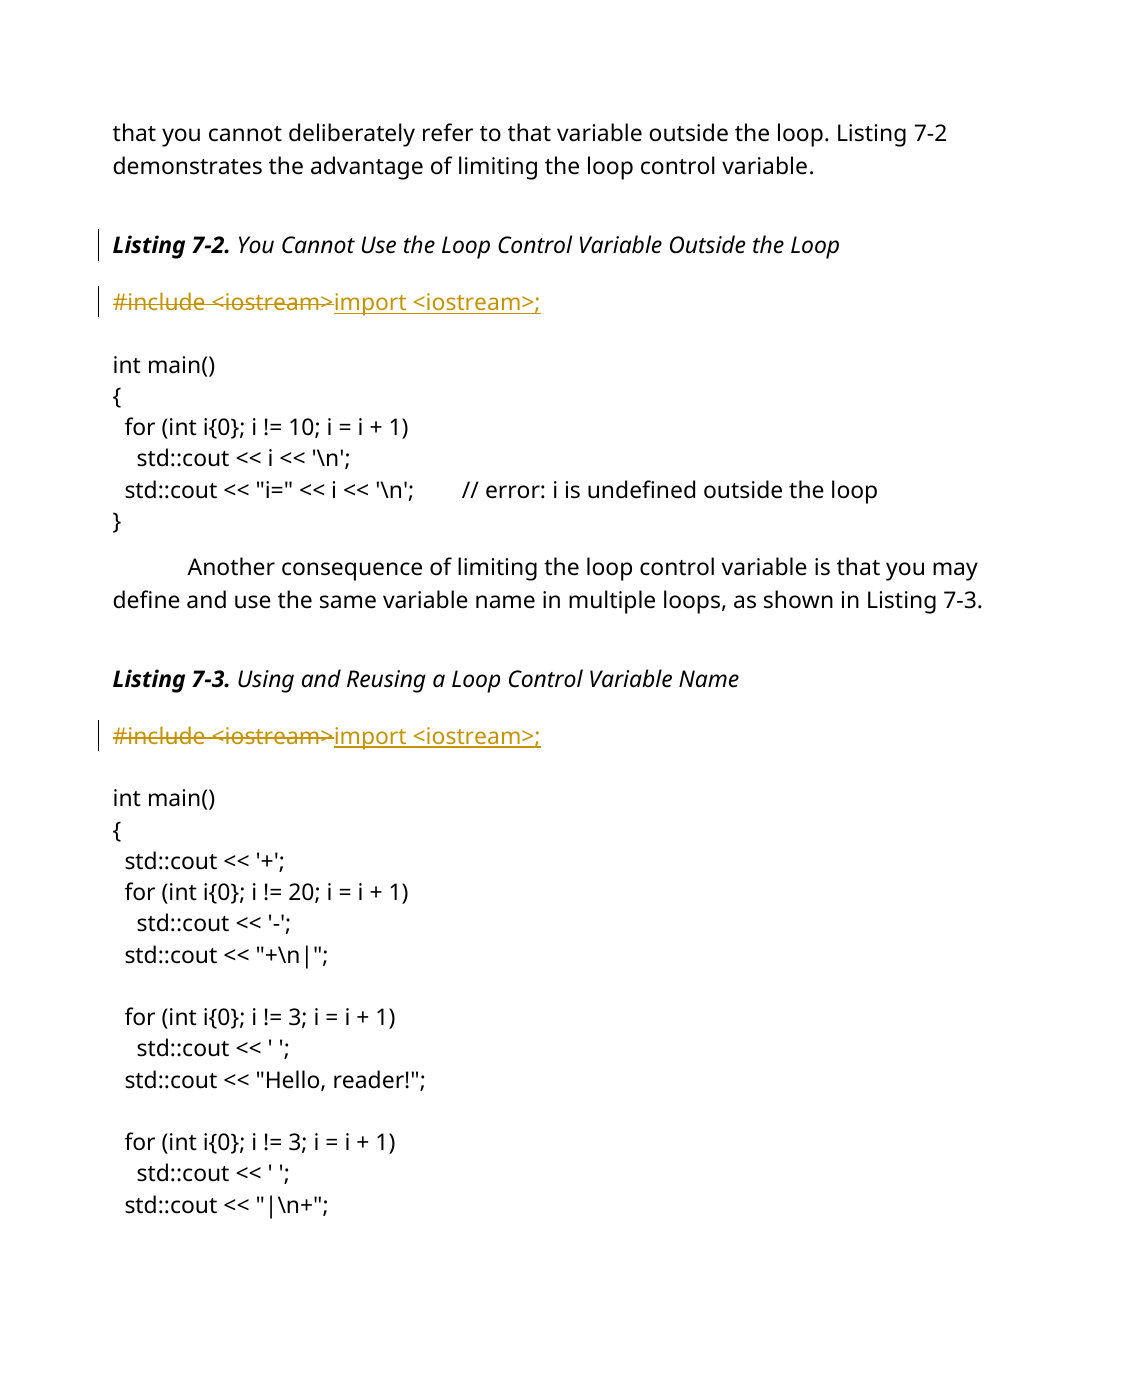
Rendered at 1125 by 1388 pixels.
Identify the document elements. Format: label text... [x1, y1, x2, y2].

text Listing 7-2. You Cannot Use the Loop Control Variable Outside the Loop [112, 229, 1012, 261]
text std::cout << '+'; [112, 845, 1012, 876]
text std::cout << ' '; [112, 1157, 1012, 1189]
text for (int i{0}; i != 20; i = i + 1) [112, 876, 1012, 907]
text import <iostream>; [112, 286, 1012, 317]
text } [112, 505, 1012, 536]
text that you cannot deliberately refer to that variable outside the loop. Listing 7-2 demonstrates the advantage of limiting the loop control variable. [112, 115, 1012, 181]
text std::cout << '-'; [112, 907, 1012, 939]
text Listing 7-3. Using and Reusing a Loop Control Variable Name [112, 663, 1012, 694]
text std::cout << i << '\n'; [112, 442, 1012, 473]
text std::cout << "+\n|"; [112, 939, 1012, 970]
text { [112, 814, 1012, 845]
text Another consequence of limiting the loop control variable is that you may define and use the same variable name in multiple loops, as shown in Listing 7-3. [112, 548, 1012, 615]
text for (int i{0}; i != 3; i = i + 1) [112, 1001, 1012, 1032]
text int main() [112, 782, 1012, 814]
text std::cout << "Hello, reader!"; [112, 1064, 1012, 1095]
text std::cout << ' '; [112, 1032, 1012, 1064]
text { [112, 380, 1012, 411]
text import <iostream>; [112, 720, 1012, 751]
text for (int i{0}; i != 3; i = i + 1) [112, 1126, 1012, 1157]
text std::cout << "i=" << i << '\n'; // error: i is undefined outside the loop [112, 473, 1012, 505]
text for (int i{0}; i != 10; i = i + 1) [112, 411, 1012, 442]
text int main() [112, 348, 1012, 380]
text std::cout << "|\n+"; [112, 1189, 1012, 1220]
